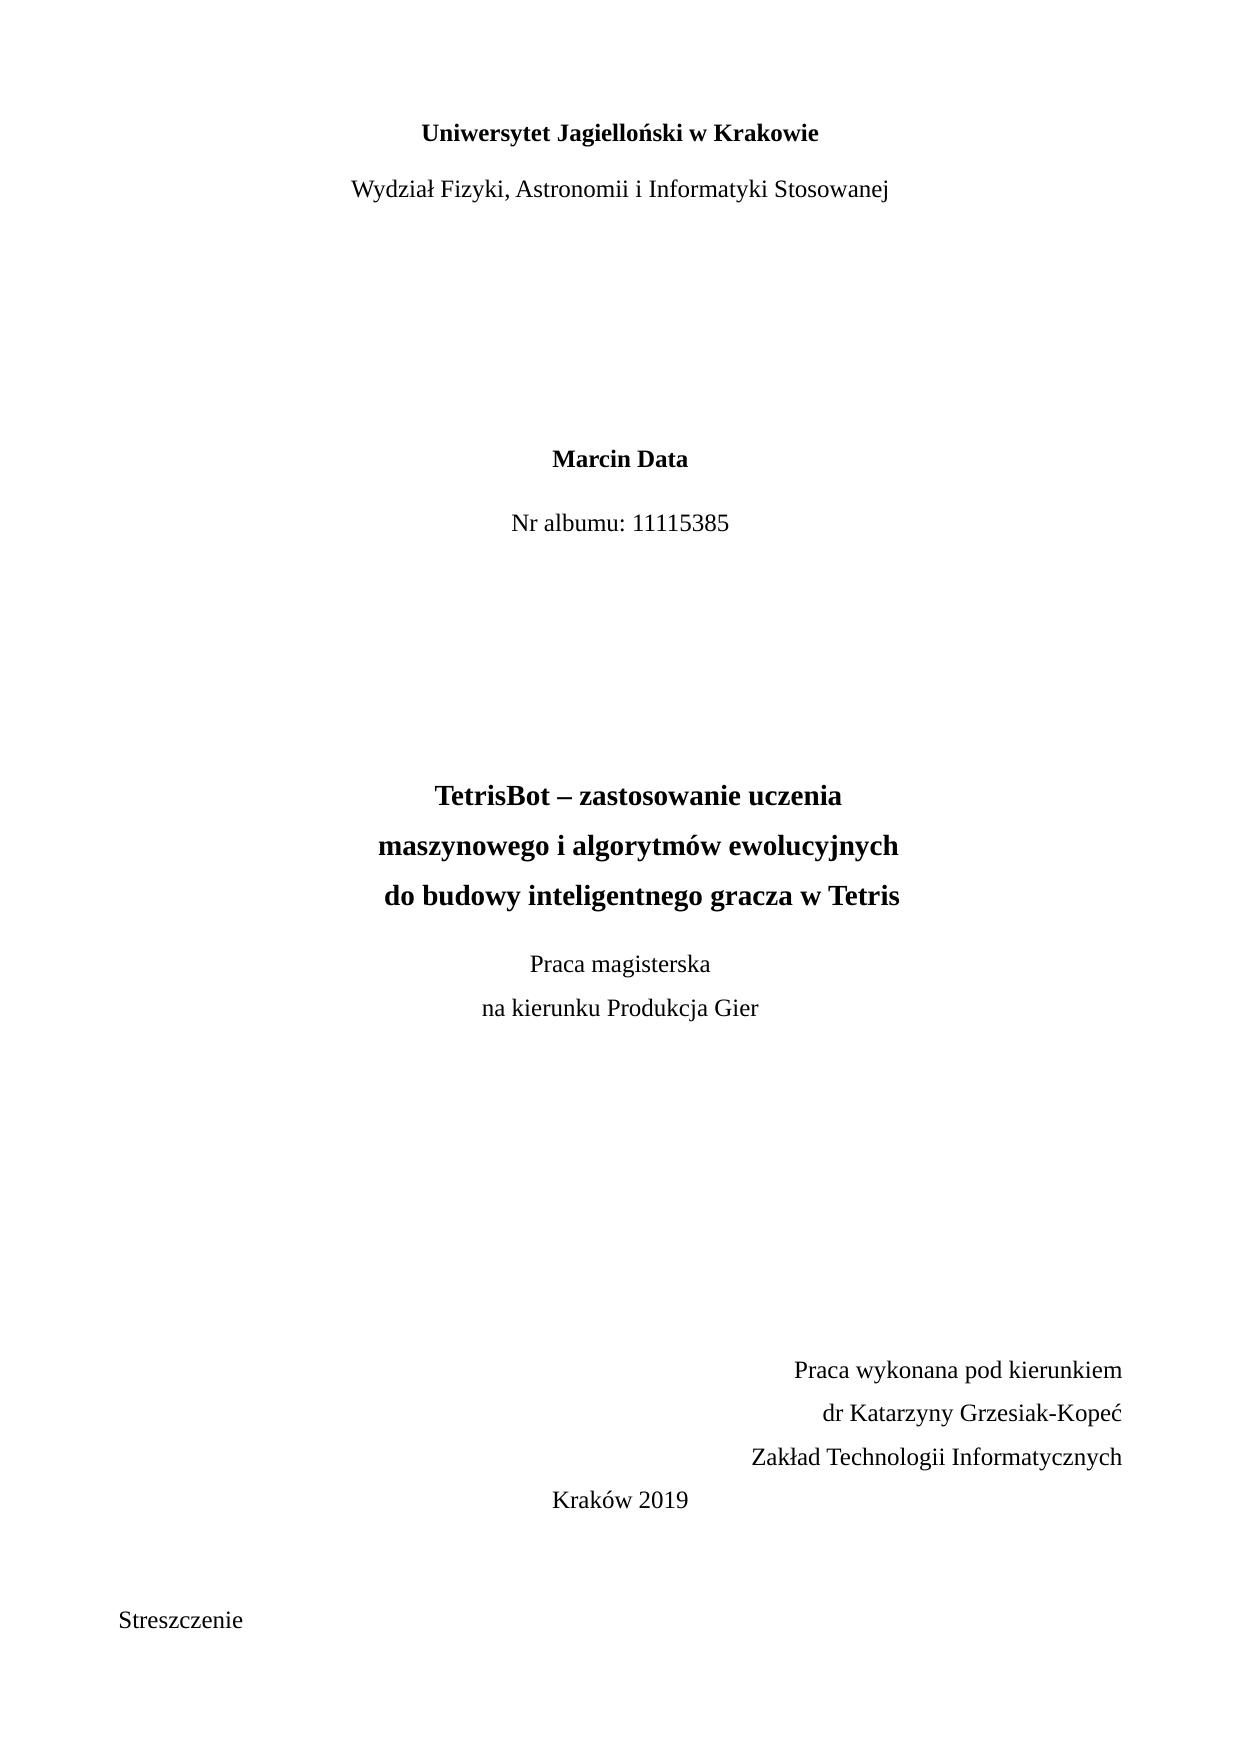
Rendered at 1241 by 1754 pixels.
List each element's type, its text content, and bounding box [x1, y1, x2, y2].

text Nr albumu: 11115385 [118, 508, 1122, 536]
text Praca magisterska na kierunku Produkcja Gier [118, 949, 1122, 1021]
text Uniwersytet Jagielloński w Krakowie [118, 118, 1122, 147]
text dr Katarzyny Grzesiak-Kopeć [118, 1398, 1122, 1427]
text TetrisBot – zastosowanie uczenia maszynowego i algorytmów ewolucyjnych do budowy inteligentnego gracza w Tetris [162, 778, 1122, 912]
text Wydział Fizyki, Astronomii i Informatyki Stosowanej [118, 174, 1122, 202]
text Praca wykonana pod kierunkiem [118, 1355, 1122, 1384]
text Marcin Data [118, 444, 1122, 472]
text Streszczenie [118, 1605, 1122, 1634]
text Kraków 2019 [118, 1485, 1122, 1513]
text Zakład Technologii Informatycznych [118, 1442, 1122, 1470]
